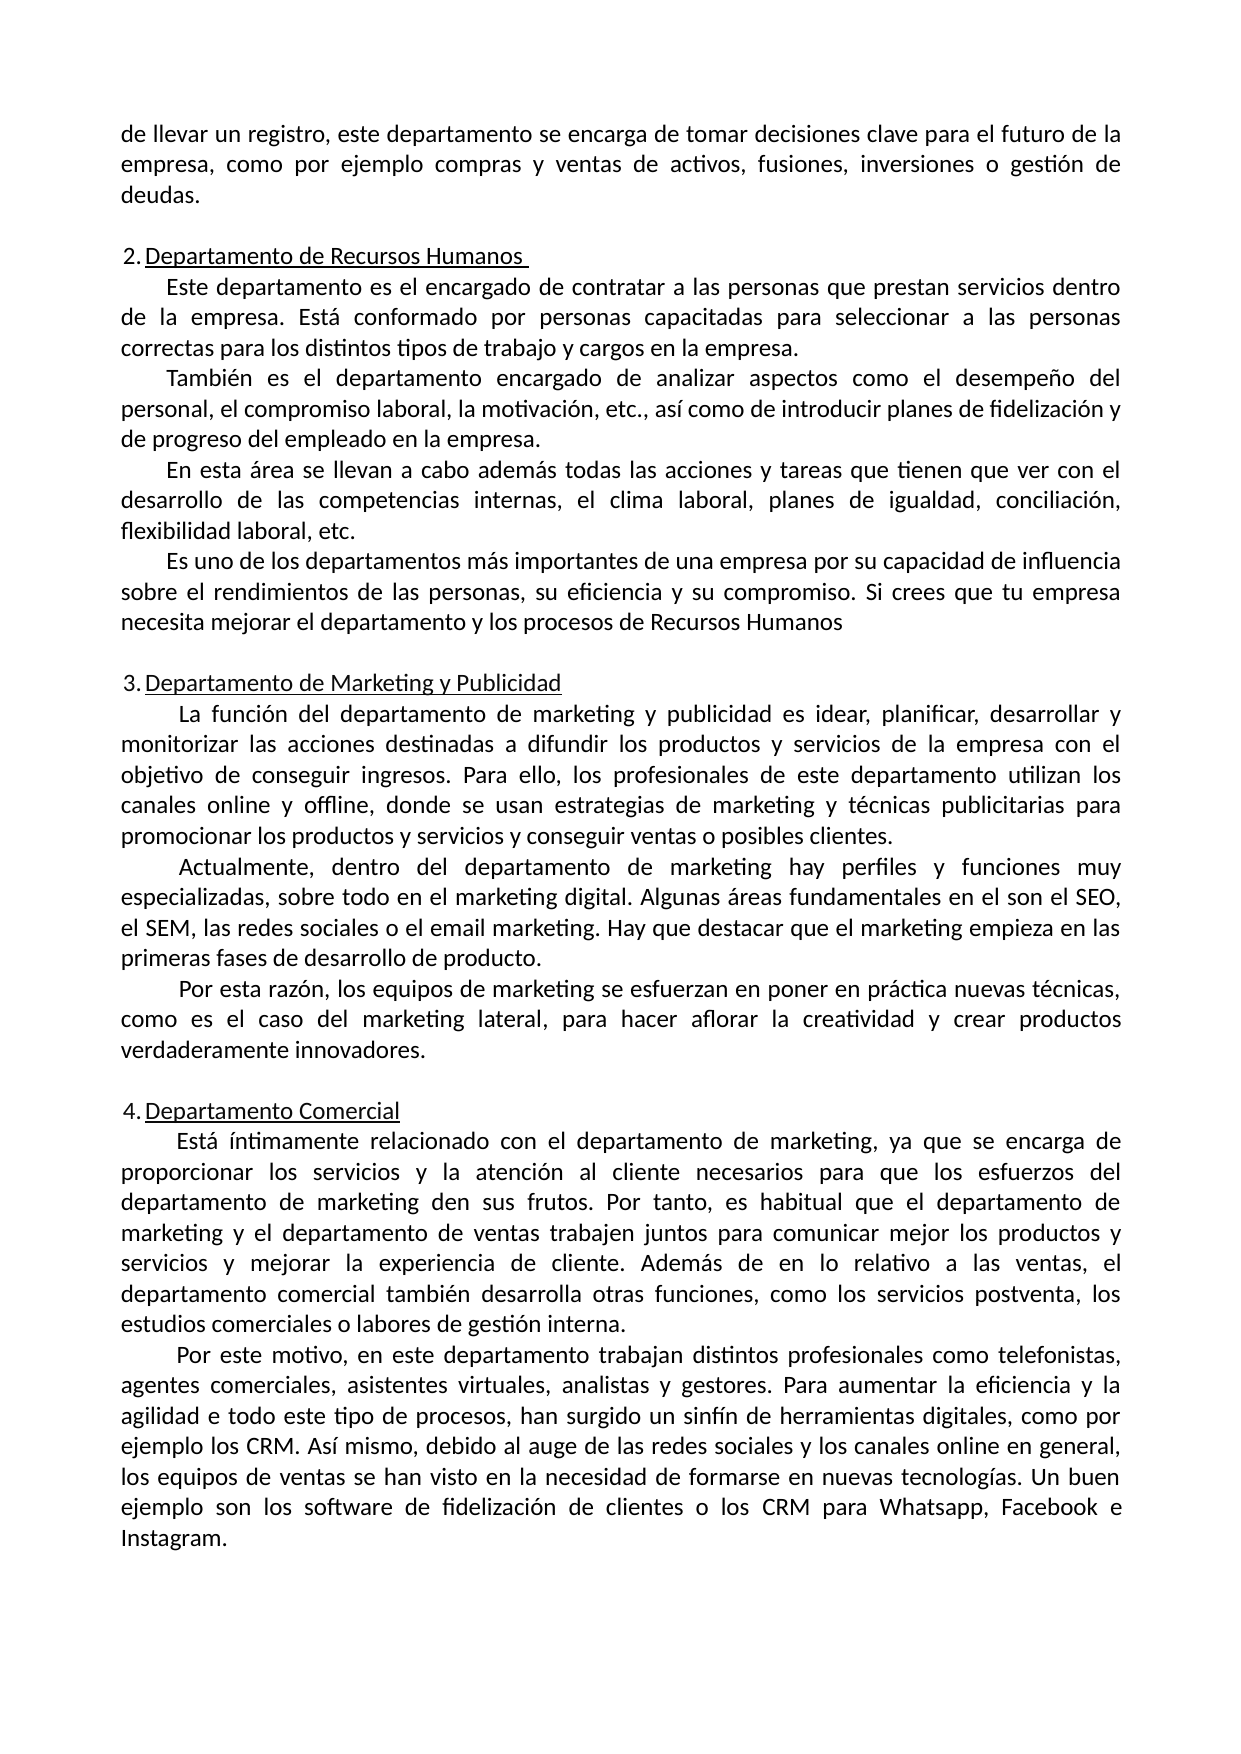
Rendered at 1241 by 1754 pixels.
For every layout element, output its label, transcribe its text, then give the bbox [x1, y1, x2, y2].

text En esta área se llevan a cabo además todas las acciones y tareas que tienen que ver con el desarrollo de las competencias internas, el clima laboral, planes de igualdad, conciliación, flexibilidad laboral, etc. [121, 454, 1122, 545]
text Este departamento es el encargado de contratar a las personas que prestan servicios dentro de la empresa. Está conformado por personas capacitadas para seleccionar a las personas correctas para los distintos tipos de trabajo y cargos en la empresa. [121, 271, 1122, 362]
text También es el departamento encargado de analizar aspectos como el desempeño del personal, el compromiso laboral, la motivación, etc., así como de introducir planes de fidelización y de progreso del empleado en la empresa. [121, 362, 1122, 454]
text Actualmente, dentro del departamento de marketing hay perfiles y funciones muy especializadas, sobre todo en el marketing digital. Algunas áreas fundamentales en el son el SEO, el SEM, las redes sociales o el email marketing. Hay que destacar que el marketing empieza en las primeras fases de desarrollo de producto. [121, 851, 1122, 973]
text de llevar un registro, este departamento se encarga de tomar decisiones clave para el futuro de la empresa, como por ejemplo compras y ventas de activos, fusiones, inversiones o gestión de deudas. [121, 118, 1122, 210]
list Departamento de Recursos Humanos [123, 240, 1122, 271]
text Está íntimamente relacionado con el departamento de marketing, ya que se encarga de proporcionar los servicios y la atención al cliente necesarios para que los esfuerzos del departamento de marketing den sus frutos. Por tanto, es habitual que el departamento de marketing y el departamento de ventas trabajen juntos para comunicar mejor los productos y servicios y mejorar la experiencia de cliente. Además de en lo relativo a las ventas, el departamento comercial también desarrolla otras funciones, como los servicios postventa, los estudios comerciales o labores de gestión interna. [121, 1125, 1122, 1339]
subtitle Departamento Comercial [123, 1095, 1122, 1125]
text Por esta razón, los equipos de marketing se esfuerzan en poner en práctica nuevas técnicas, como es el caso del marketing lateral, para hacer aflorar la creatividad y crear productos verdaderamente innovadores. [121, 973, 1122, 1064]
text La función del departamento de marketing y publicidad es idear, planificar, desarrollar y monitorizar las acciones destinadas a difundir los productos y servicios de la empresa con el objetivo de conseguir ingresos. Para ello, los profesionales de este departamento utilizan los canales online y offline, donde se usan estrategias de marketing y técnicas publicitarias para promocionar los productos y servicios y conseguir ventas o posibles clientes. [121, 698, 1122, 851]
text Por este motivo, en este departamento trabajan distintos profesionales como telefonistas, agentes comerciales, asistentes virtuales, analistas y gestores. Para aumentar la eficiencia y la agilidad e todo este tipo de procesos, han surgido un sinfín de herramientas digitales, como por ejemplo los CRM. Así mismo, debido al auge de las redes sociales y los canales online en general, los equipos de ventas se han visto en la necesidad de formarse en nuevas tecnologías. Un buen ejemplo son los software de fidelización de clientes o los CRM para Whatsapp, Facebook e Instagram. [121, 1339, 1122, 1553]
text Es uno de los departamentos más importantes de una empresa por su capacidad de influencia sobre el rendimientos de las personas, su eficiencia y su compromiso. Si crees que tu empresa necesita mejorar el departamento y los procesos de Recursos Humanos [121, 545, 1122, 637]
subtitle Departamento de Marketing y Publicidad [123, 667, 1122, 698]
